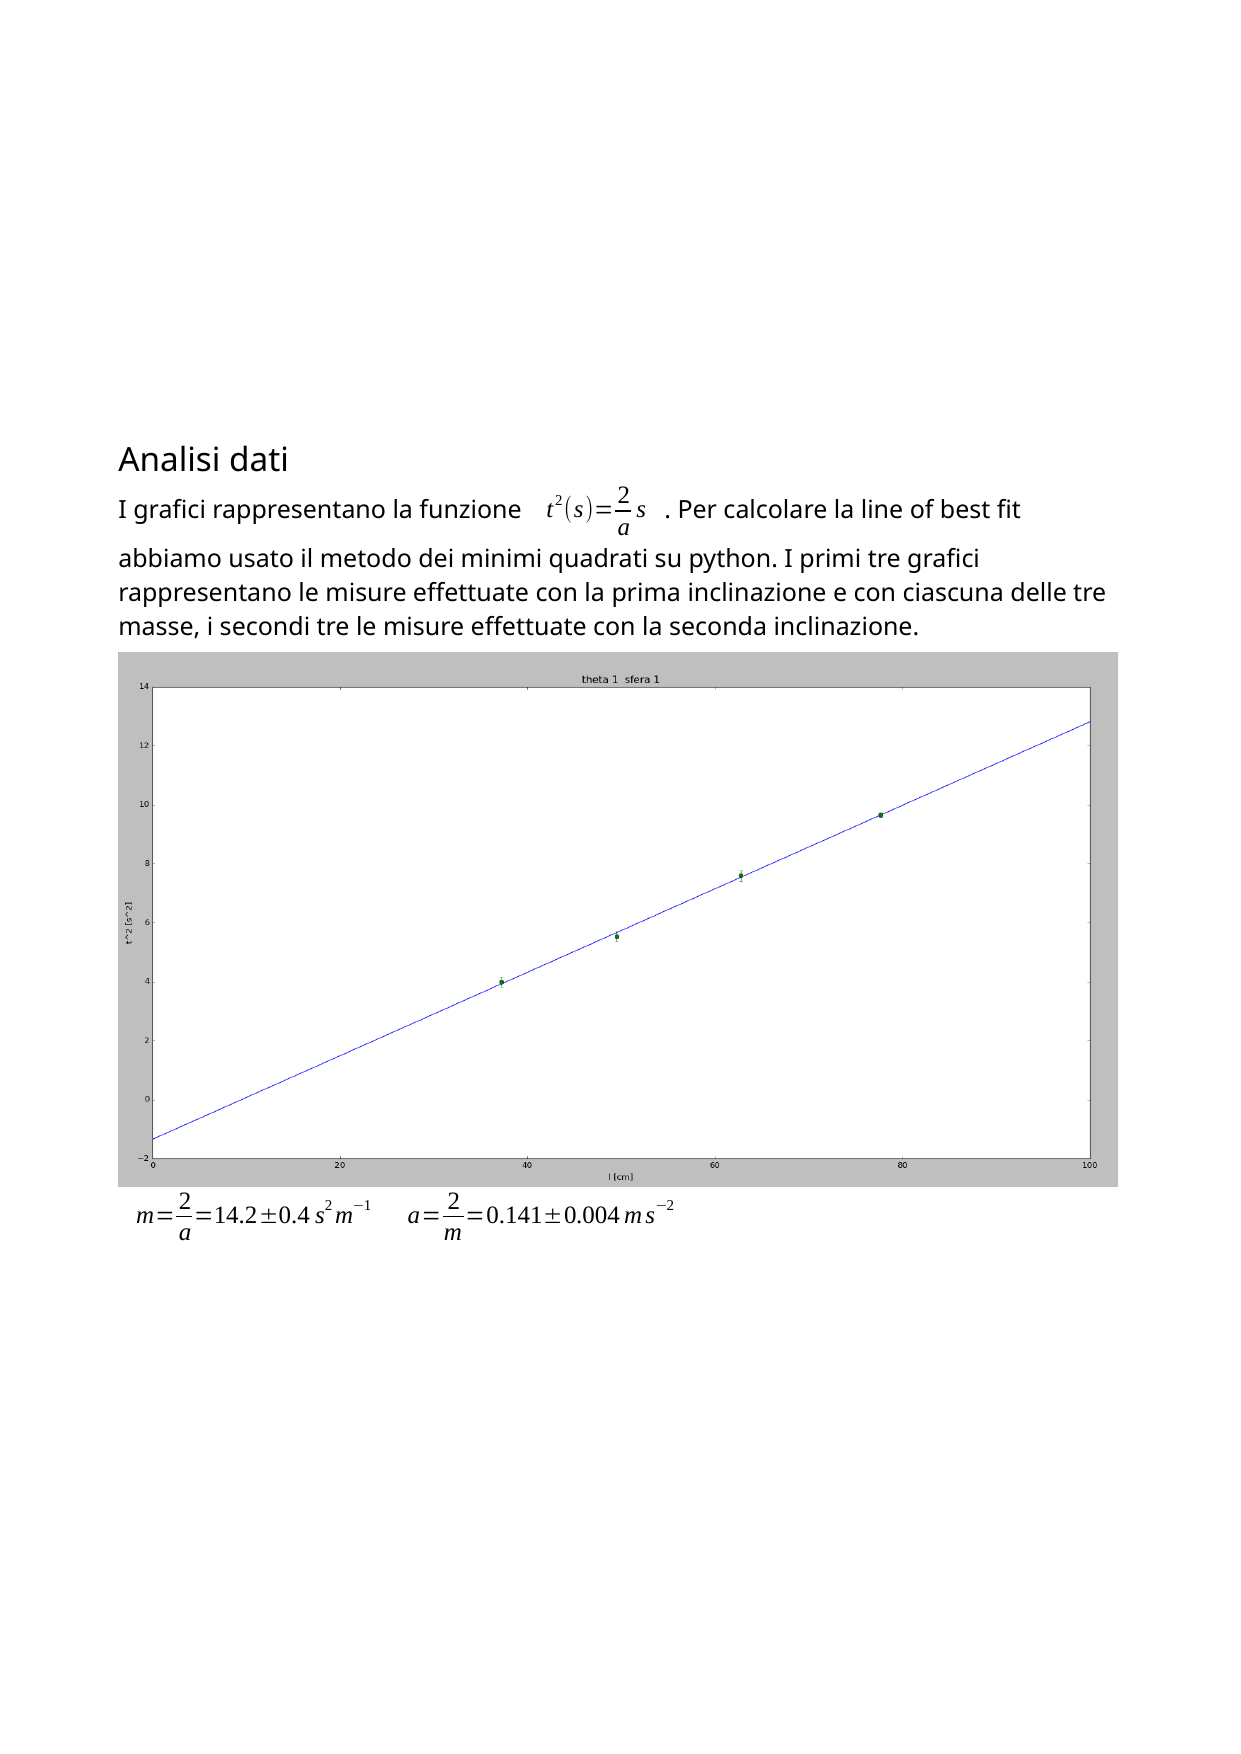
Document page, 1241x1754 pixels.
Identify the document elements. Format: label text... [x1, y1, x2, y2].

text I grafici rappresentano la funzione . Per calcolare la line of best fit abbiamo usato il metodo dei minimi quadrati su python. I primi tre grafici rappresentano le misure effettuate con la prima inclinazione e con ciascuna delle tre masse, i secondi tre le misure effettuate con la seconda inclinazione. [118, 481, 1122, 643]
picture [118, 652, 1119, 1187]
text Analisi dati [118, 436, 1122, 481]
